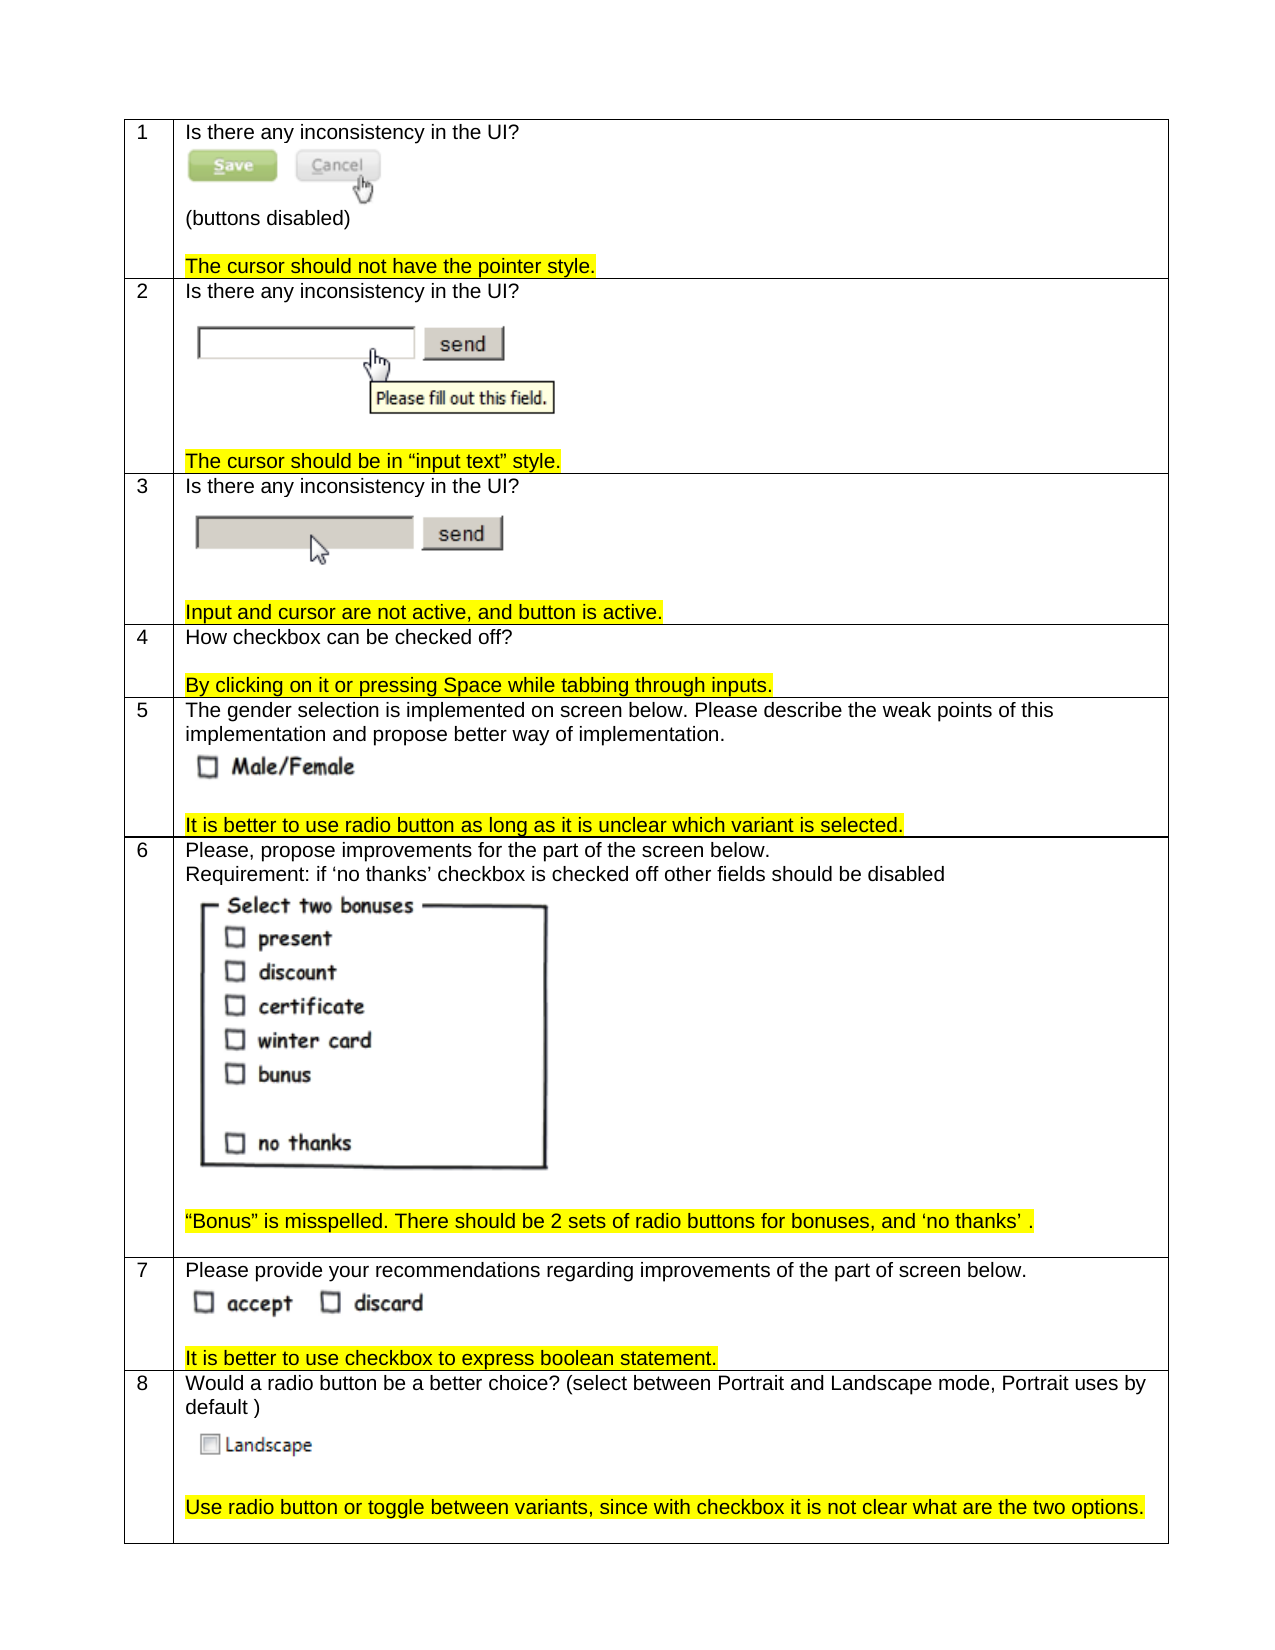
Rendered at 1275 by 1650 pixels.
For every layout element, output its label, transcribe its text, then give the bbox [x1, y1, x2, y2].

picture [185, 143, 389, 207]
picture [185, 1418, 329, 1471]
picture [191, 745, 363, 789]
picture [185, 1282, 429, 1322]
table_header Is there any inconsistency in the UI? (buttons disabled) The cursor should not have the pointer style. [174, 120, 1168, 278]
table_cell 8 [125, 1371, 173, 1543]
picture [185, 303, 569, 425]
table_cell 2 [125, 279, 173, 473]
table_cell Please, propose improvements for the part of the screen below. Requirement: if ‘no thanks’ checkbox is checked off other fields should be disabled “Bonus” is misspelled. There should be 2 sets of radio buttons for bonuses, and ‘no thanks’ . [174, 838, 1168, 1257]
table_cell Please provide your recommendations regarding improvements of the part of screen below. It is better to use checkbox to express boolean statement. [174, 1258, 1168, 1370]
table_header 1 [125, 120, 173, 278]
table_cell Is there any inconsistency in the UI? Input and cursor are not active, and button is active. [174, 474, 1168, 624]
table_cell The gender selection is implemented on screen below. Please describe the weak points of this implementation and propose better way of implementation. It is better to use radio button as long as it is unclear which variant is selected. [174, 698, 1168, 836]
picture [185, 885, 556, 1186]
picture [185, 497, 516, 576]
table_cell Is there any inconsistency in the UI? The cursor should be in “input text” style. [174, 279, 1168, 473]
table_cell Would a radio button be a better choice? (select between Portrait and Landscape mode, Portrait uses by default ) Use radio button or toggle between variants, since with checkbox it is not clear what are the two options. [174, 1371, 1168, 1543]
table_cell 7 [125, 1258, 173, 1370]
table_cell 3 [125, 474, 173, 624]
table_cell How checkbox can be checked off? By clicking on it or pressing Space while tabbing through inputs. [174, 625, 1168, 697]
table_cell 4 [125, 625, 173, 697]
table_cell 6 [125, 838, 173, 1257]
table_cell 5 [125, 698, 173, 836]
